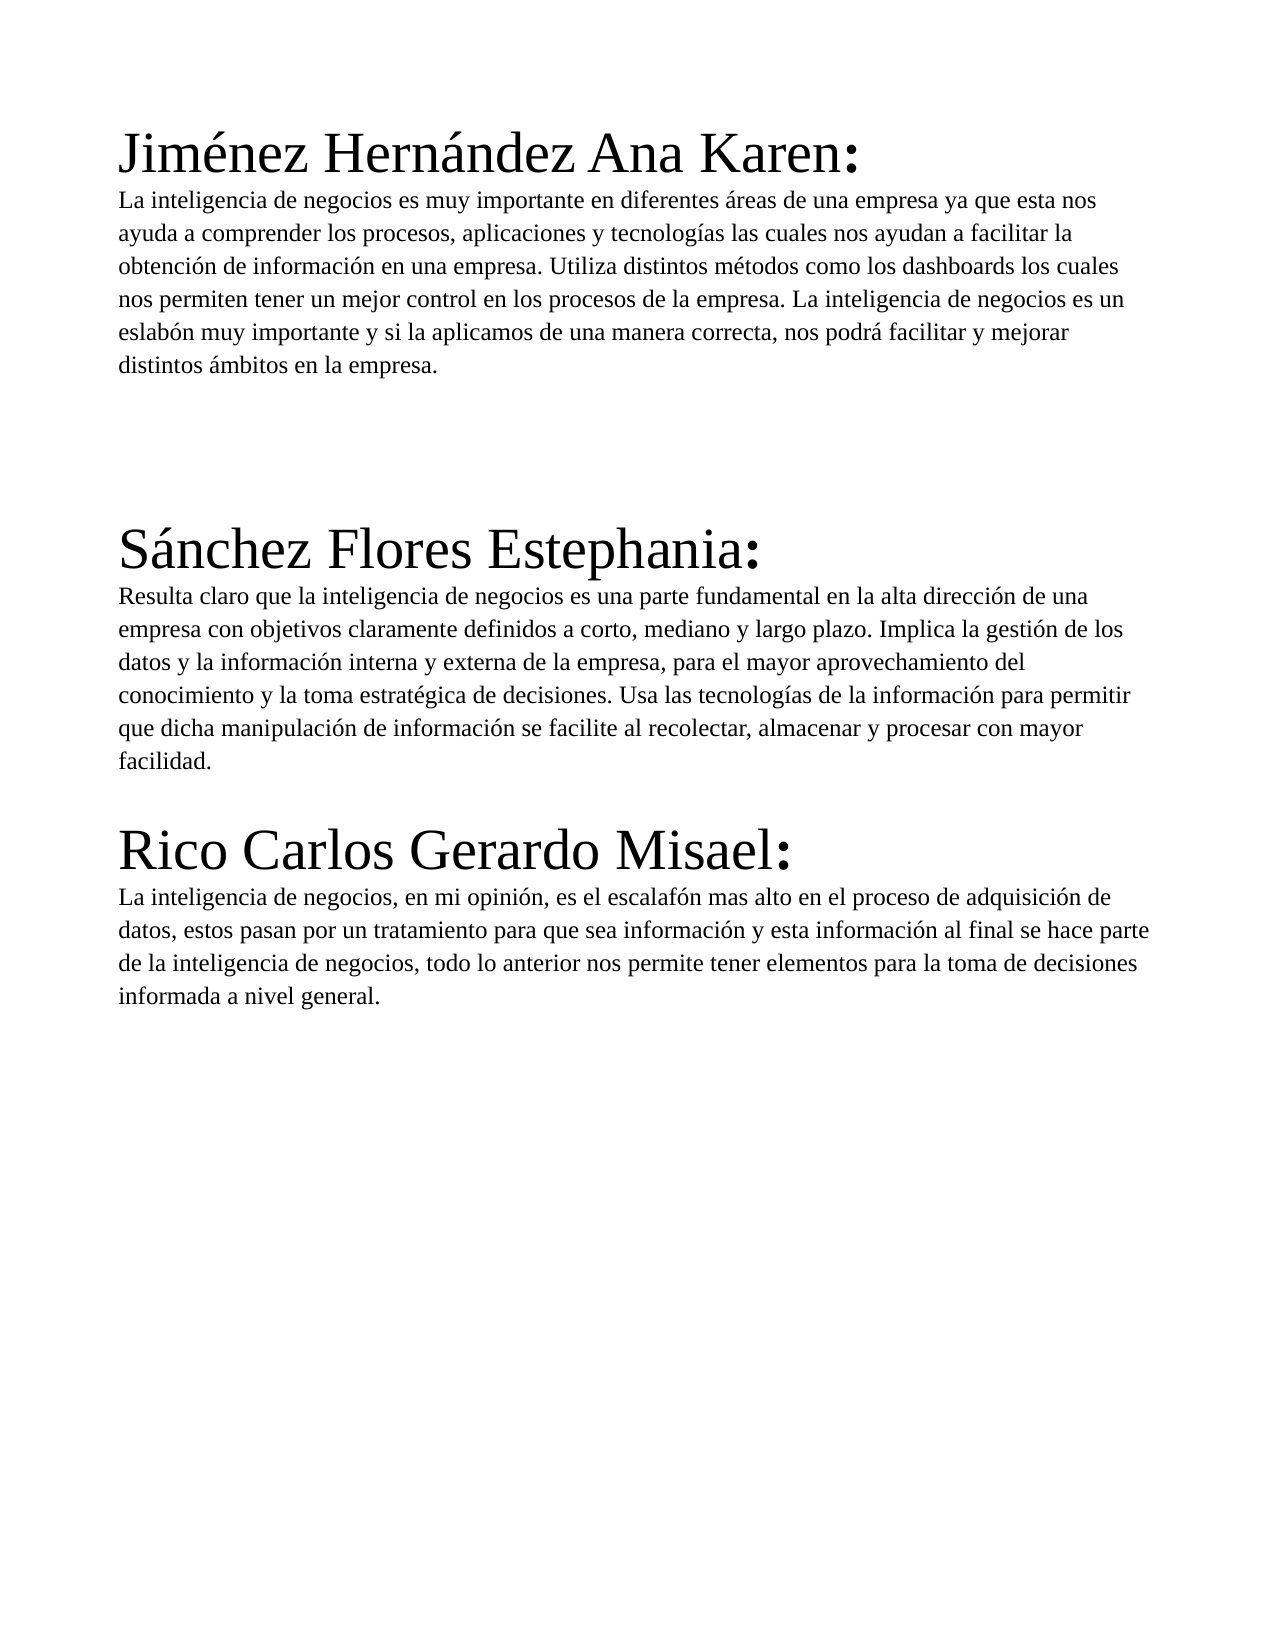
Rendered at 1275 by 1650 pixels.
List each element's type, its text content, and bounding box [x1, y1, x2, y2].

subtitle Sánchez Flores Estephania: [118, 514, 1157, 581]
subtitle Rico Carlos Gerardo Misael: [118, 814, 1157, 882]
text La inteligencia de negocios es muy importante en diferentes áreas de una empresa ya que esta nos ayuda a comprender los procesos, aplicaciones y tecnologías las cuales nos ayudan a facilitar la obtención de información en una empresa. Utiliza distintos métodos como los dashboards los cuales nos permiten tener un mejor control en los procesos de la empresa. La inteligencia de negocios es un eslabón muy importante y si la aplicamos de una manera correcta, nos podrá facilitar y mejorar distintos ámbitos en la empresa. [118, 185, 1157, 379]
text La inteligencia de negocios, en mi opinión, es el escalafón mas alto en el proceso de adquisición de datos, estos pasan por un tratamiento para que sea información y esta información al final se hace parte de la inteligencia de negocios, todo lo anterior nos permite tener elementos para la toma de decisiones informada a nivel general. [118, 882, 1157, 1009]
subtitle Jiménez Hernández Ana Karen: [118, 118, 1157, 185]
text Resulta claro que la inteligencia de negocios es una parte fundamental en la alta dirección de una empresa con objetivos claramente definidos a corto, mediano y largo plazo. Implica la gestión de los datos y la información interna y externa de la empresa, para el mayor aprovechamiento del conocimiento y la toma estratégica de decisiones. Usa las tecnologías de la información para permitir que dicha manipulación de información se facilite al recolectar, almacenar y procesar con mayor facilidad. [118, 581, 1157, 775]
